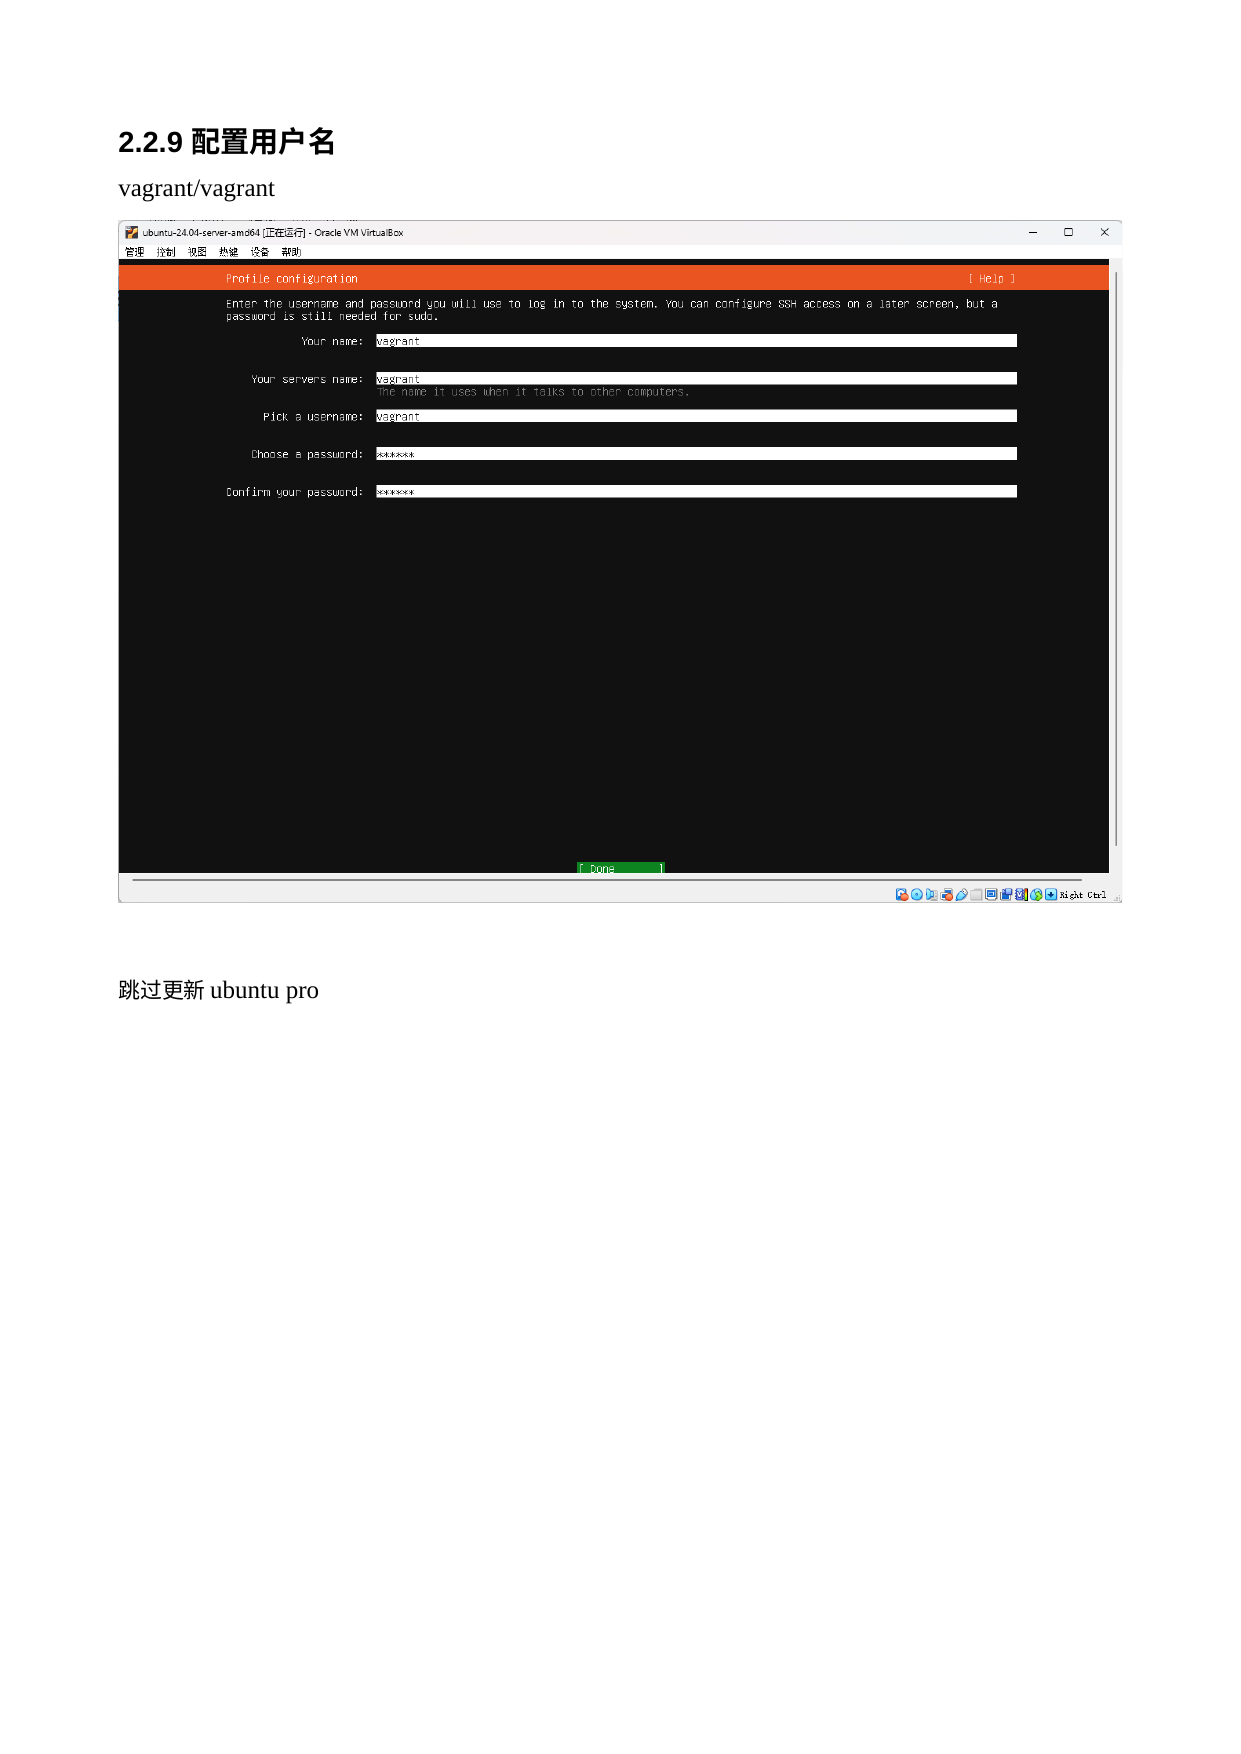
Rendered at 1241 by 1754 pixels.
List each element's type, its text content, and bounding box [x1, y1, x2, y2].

text vagrant/vagrant [118, 173, 1122, 202]
picture [118, 220, 1123, 903]
subtitle 2.2.9 配置用户名 [118, 118, 1122, 160]
text 跳过更新ubuntu pro [118, 973, 1122, 1005]
